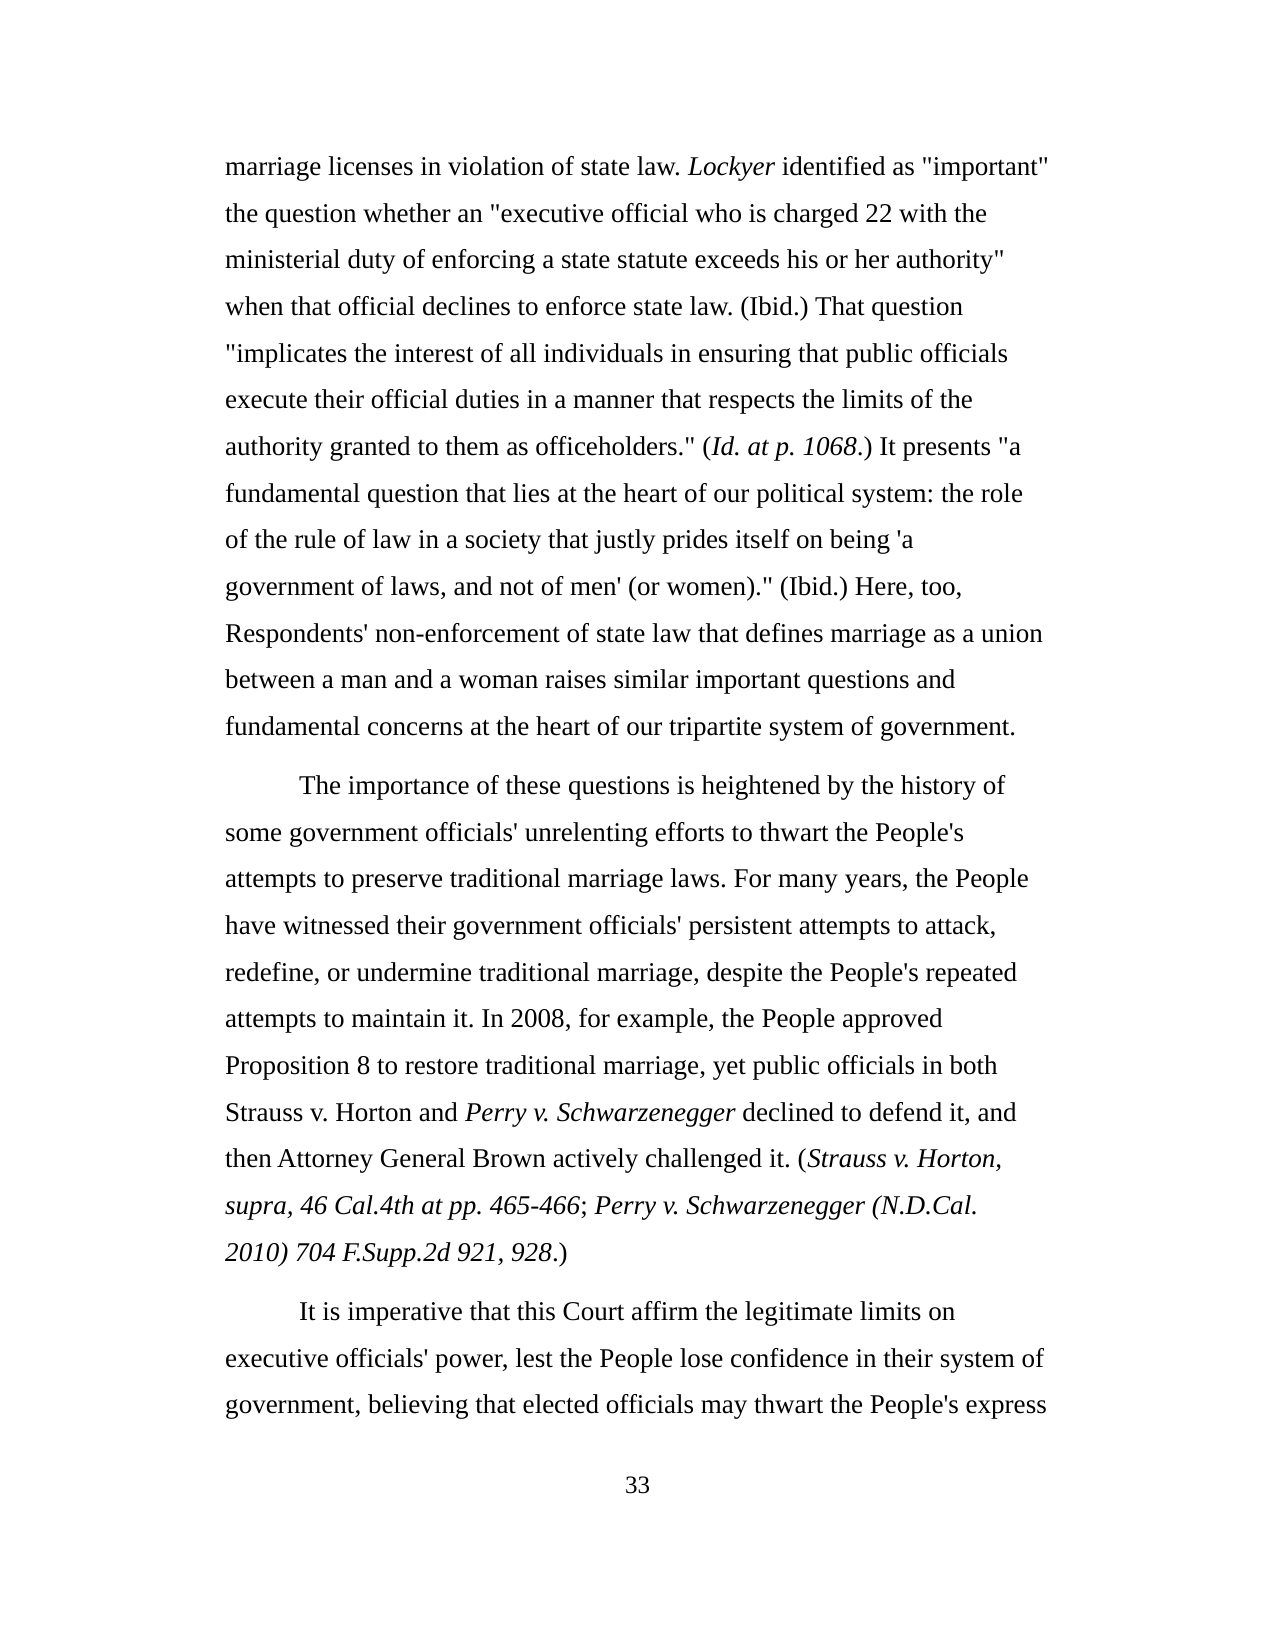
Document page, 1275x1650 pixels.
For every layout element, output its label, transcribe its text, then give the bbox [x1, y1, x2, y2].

text It is imperative that this Court affirm the legitimate limits on executive officials' power, lest the People lose confidence in their system of government, believing that elected officials may thwart the People's express [225, 1295, 1050, 1419]
text marriage licenses in violation of state law. Lockyer identified as "important" the question whether an "executive official who is charged 22 with the ministerial duty of enforcing a state statute exceeds his or her authority" when that official declines to enforce state law. (Ibid.) That question "implicates the interest of all individuals in ensuring that public officials execute their official duties in a manner that respects the limits of the authority granted to them as officeholders." (Id. at p. 1068.) It presents "a fundamental question that lies at the heart of our political system: the role of the rule of law in a society that justly prides itself on being 'a government of laws, and not of men' (or women)." (Ibid.) Here, too, Respondents' non-enforcement of state law that defines marriage as a union between a man and a woman raises similar important questions and fundamental concerns at the heart of our tripartite system of government. [225, 150, 1050, 741]
text The importance of these questions is heightened by the history of some government officials' unrelenting efforts to thwart the People's attempts to preserve traditional marriage laws. For many years, the People have witnessed their government officials' persistent attempts to attack, redefine, or undermine traditional marriage, despite the People's repeated attempts to maintain it. In 2008, for example, the People approved Proposition 8 to restore traditional marriage, yet public officials in both Strauss v. Horton and Perry v. Schwarzenegger declined to defend it, and then Attorney General Brown actively challenged it. (Strauss v. Horton, supra, 46 Cal.4th at pp. 465-466; Perry v. Schwarzenegger (N.D.Cal. 2010) 704 F.Supp.2d 921, 928.) [225, 769, 1050, 1267]
